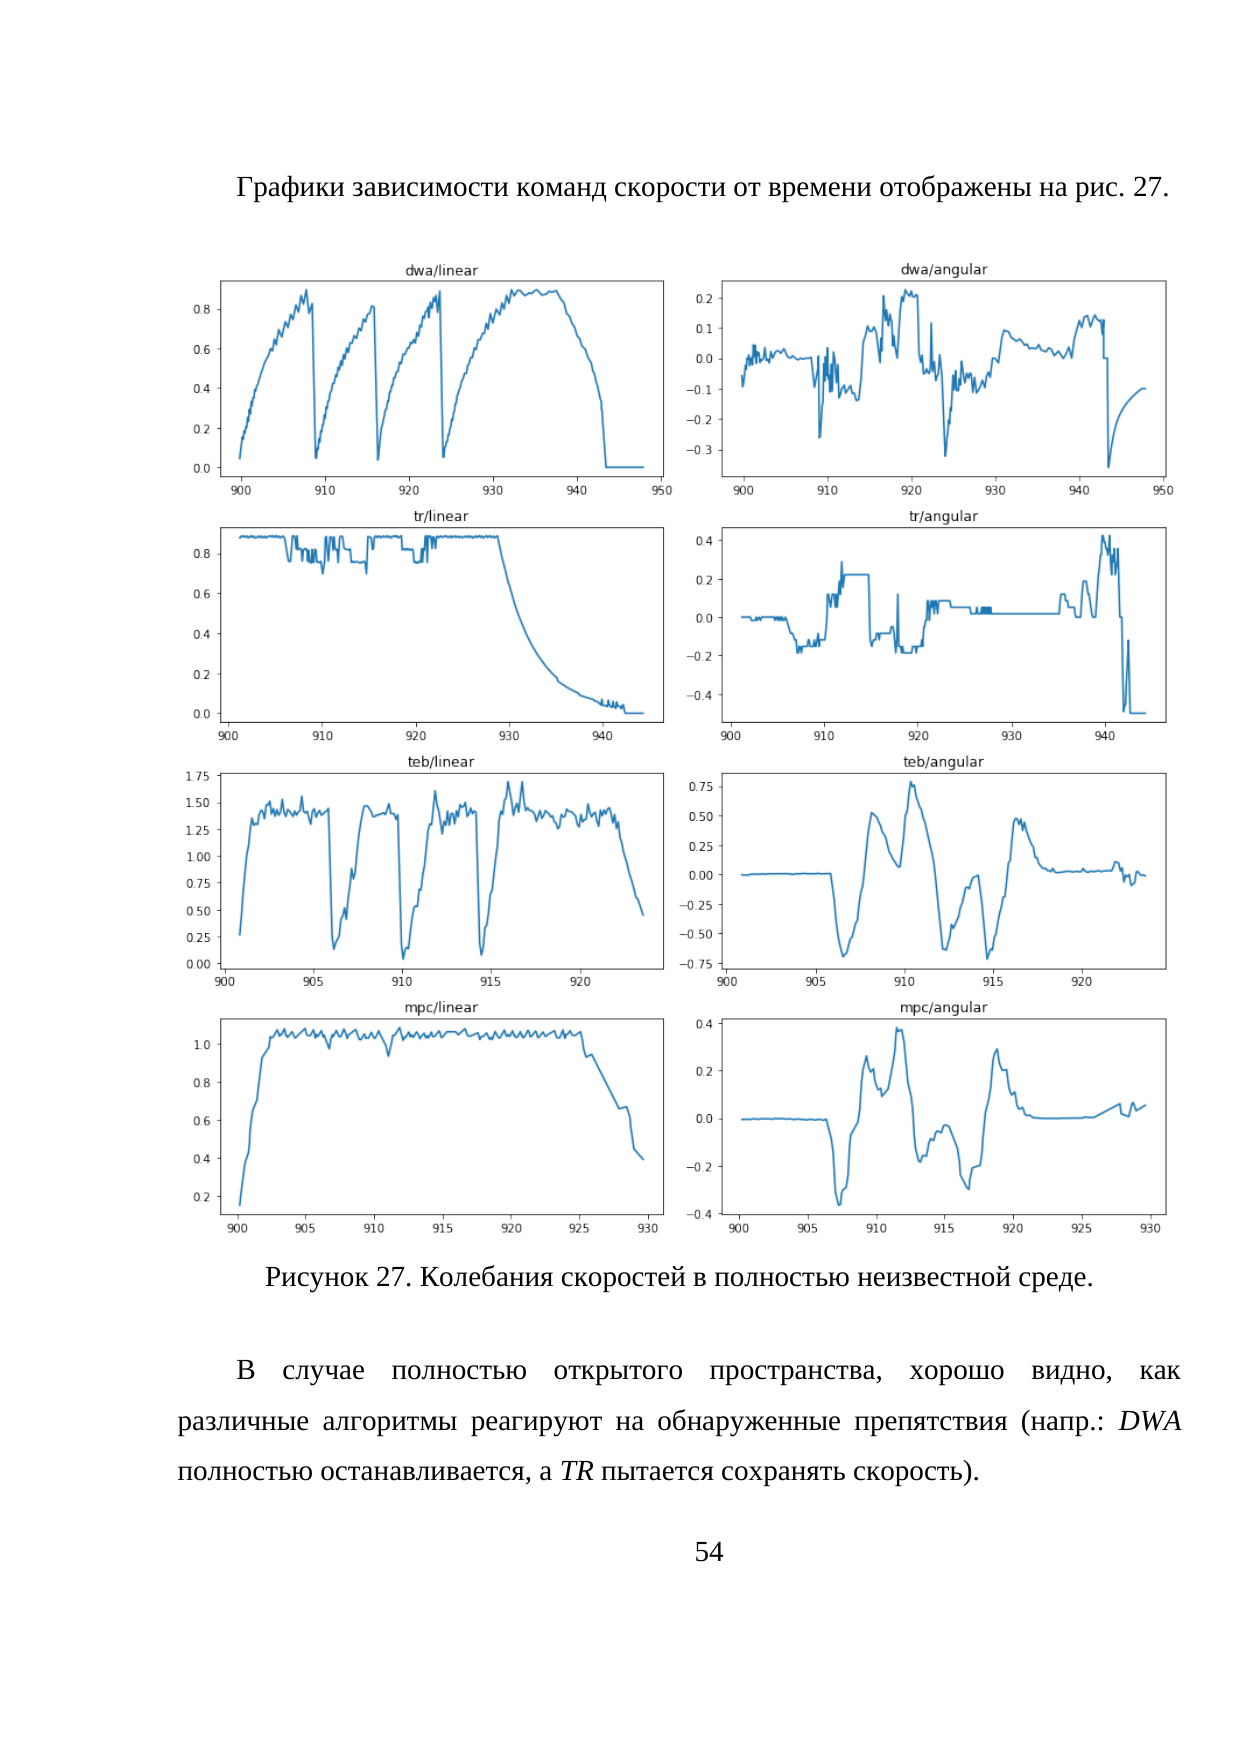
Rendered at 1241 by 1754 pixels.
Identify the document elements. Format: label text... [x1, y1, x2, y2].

picture [177, 255, 1182, 1242]
text В случае полностью открытого пространства, хорошо видно, как различные алгоритмы реагируют на обнаруженные препятствия (напр.: DWA полностью останавливается, а TR пытается сохранять скорость). [177, 1352, 1181, 1486]
text Графики зависимости команд скорости от времени отображены на рис. 27. [177, 169, 1181, 202]
text Рисунок 27. Колебания скоростей в полностью неизвестной среде. [177, 1242, 1181, 1292]
